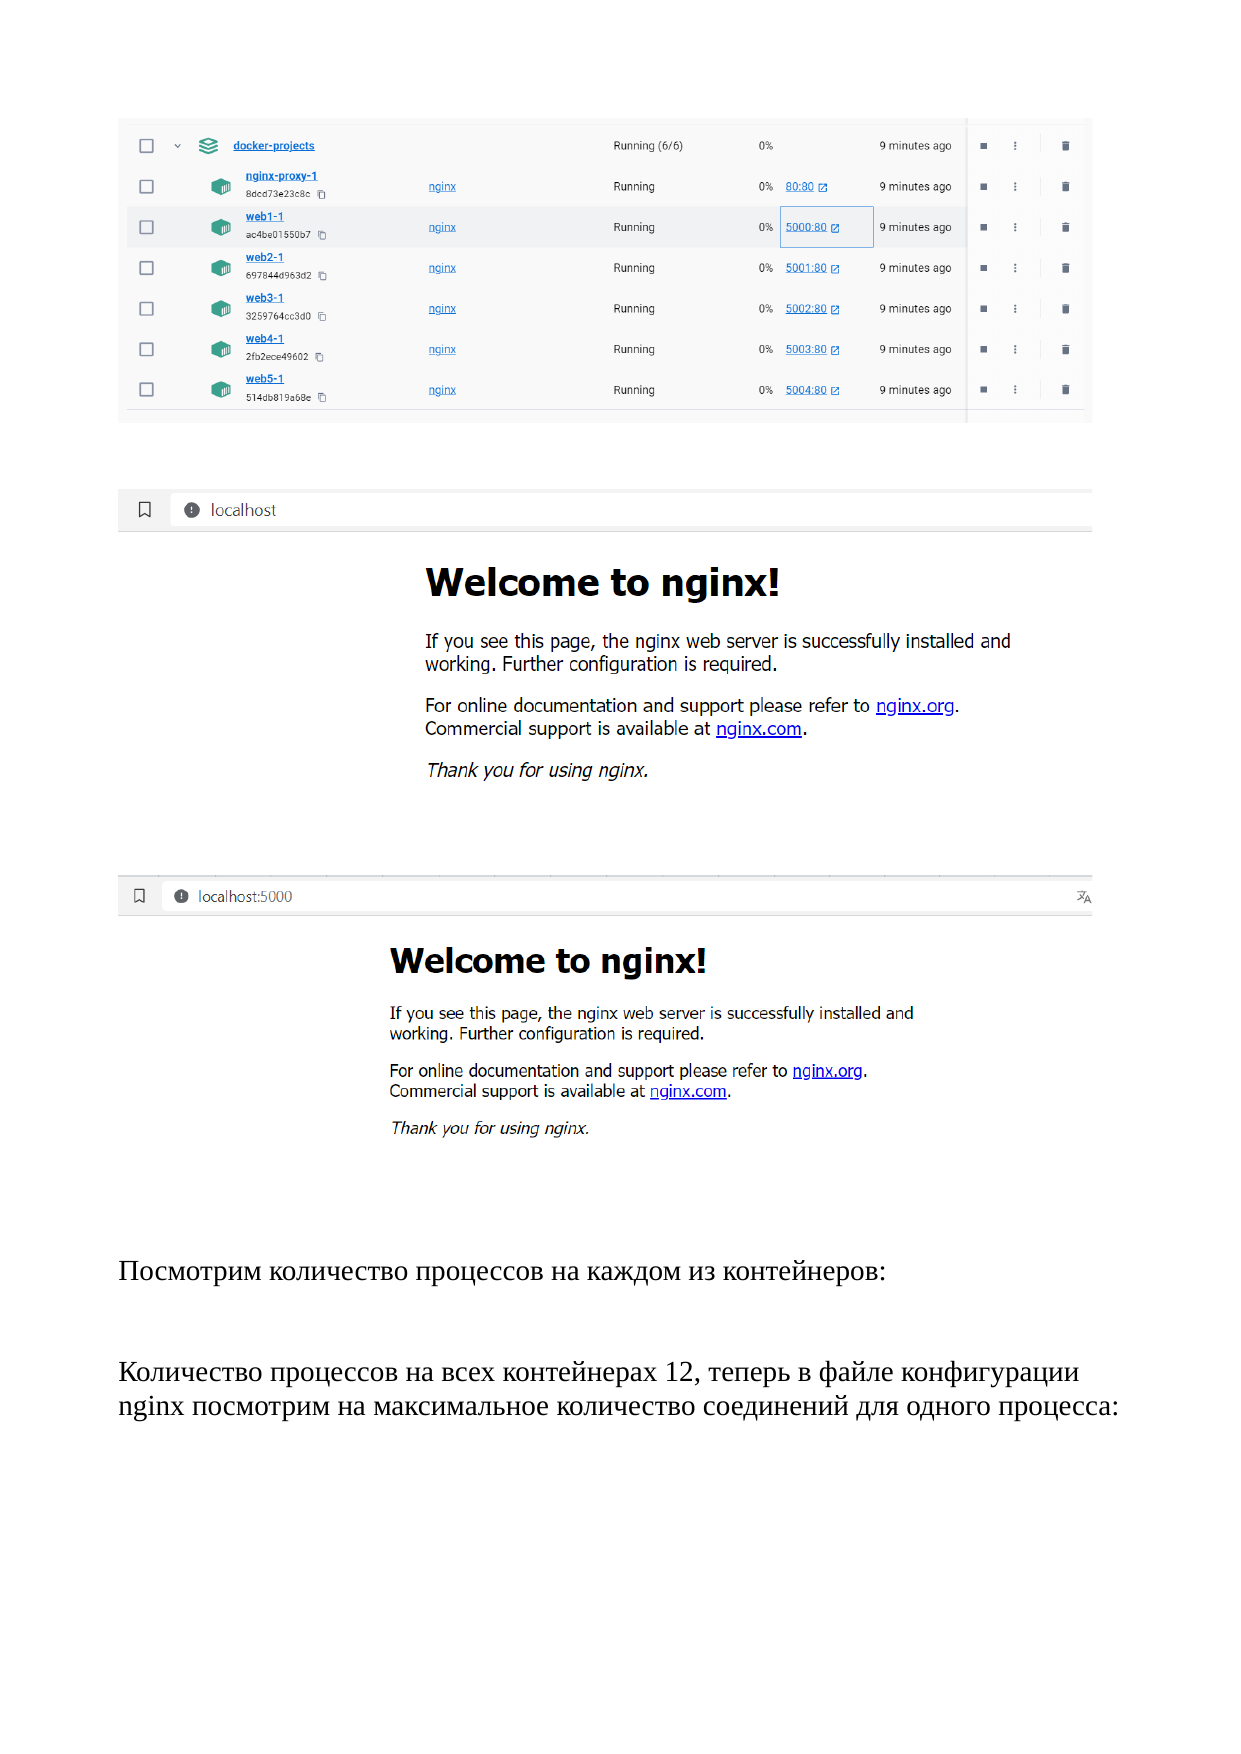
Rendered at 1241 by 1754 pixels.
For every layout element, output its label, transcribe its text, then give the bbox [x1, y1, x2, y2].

text Посмотрим количество процессов на каждом из контейнеров: [118, 1253, 1122, 1287]
text Количество процессов на всех контейнерах 12, теперь в файле конфигурации nginx посмотрим на максимальное количество соединений для одного процесса: [118, 1354, 1122, 1421]
picture [118, 489, 1093, 1220]
picture [118, 118, 1093, 423]
